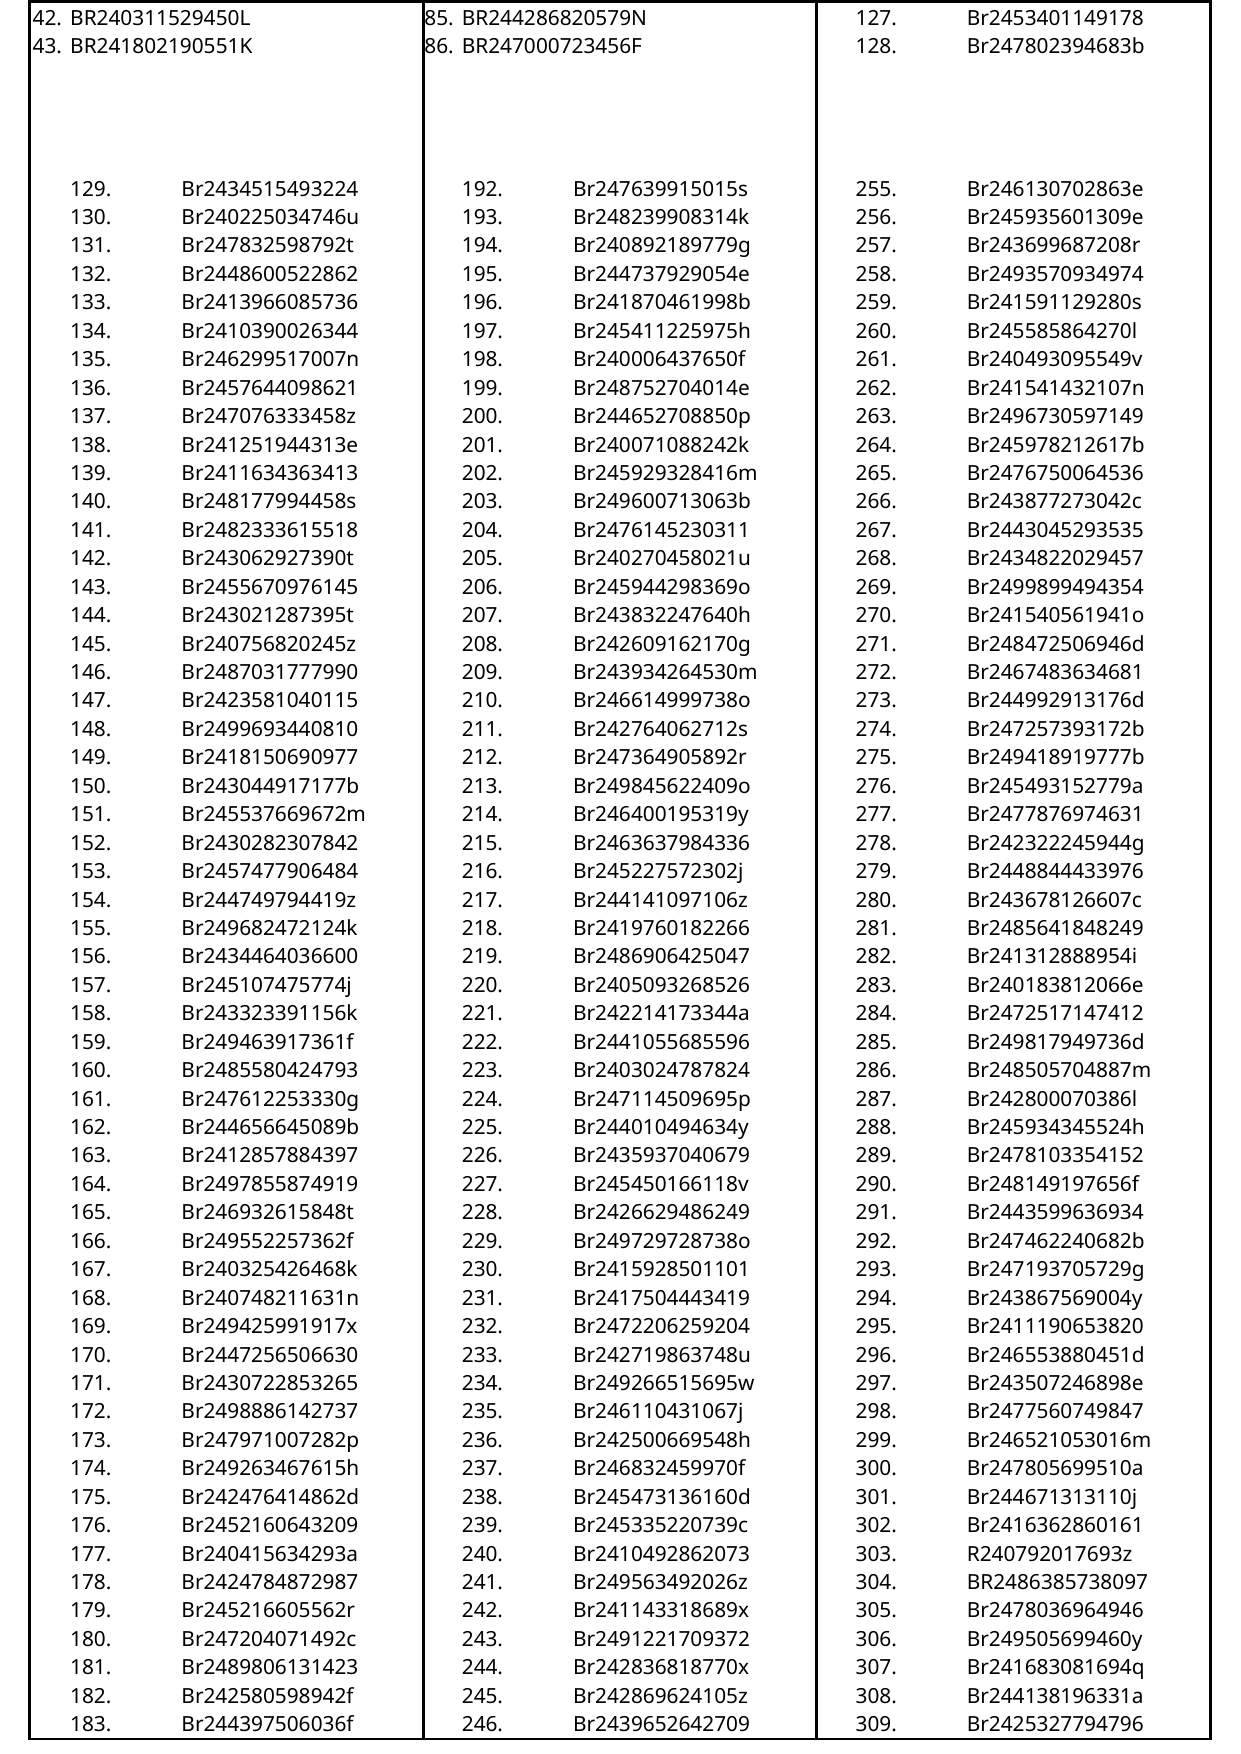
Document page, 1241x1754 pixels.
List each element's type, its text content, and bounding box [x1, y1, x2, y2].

table_header BR2412301188524 BR2408513001943 BR248871057463H BR246184687746I BR2489133766840 BR2447161667736 BR241909776384Z R249790455519F R2496995520075 BR249846380264E BR244188388688Q R2418412022876 BR241303912170A BR248898199159F R247292462853S BR248068662576O BR2420619968186 BR242091548593P BR2410747951972 BR2474812775781 BR2435334290400 BR248905023475W R2437955432839 BR2452062463389 BR2454020526043 BR2487041080271 BR247041490990R BR247520482071P BR243457463765E BR248659221097Z BR2437051877832 BR245469666791C BR241498900321Z BR2430477017013 BR242281704574R BR248150078180Q R2468488844880 BR244947059892R BR24021334874L BR2409916113242 BR2457293206541 BR244286820579N BR247000723456F Br247639915015s Br248239908314k Br240892189779g Br244737929054e Br241870461998b Br245411225975h Br240006437650f Br248752704014e Br244652708850p Br240071088242k Br245929328416m Br249600713063b Br2476145230311 Br240270458021u Br245944298369o Br243832247640h Br242609162170g Br243934264530m Br246614999738o Br242764062712s Br247364905892r Br249845622409o Br246400195319y Br2463637984336 Br245227572302j Br244141097106z Br2419760182266 Br2486906425047 Br2405093268526 Br242214173344a Br2441055685596 Br2403024787824 Br247114509695p Br244010494634y Br2435937040679 Br245450166118v Br2426629486249 Br249729728738o Br2415928501101 Br2417504443419 Br2472206259204 Br242719863748u Br249266515695w Br246110431067j Br242500669548h Br246832459970f Br245473136160d Br245335220739c Br2410492862073 Br249563492026z Br241143318689x Br2491221709372 Br242836818770x Br242869624105z Br2439652642709 Br2497300452925 Br2494236872549 Br241286352115j Br244538642557b Br242633761937m Br248371695196b Br242756904450v Br240669061839l R249067268749l Br240212437525n R2453967263862 R240014978561s Br245527098556e Br2412072323578 Br2401524338697 Br243042739982y R242832965809p Br248976160738k Br247326924586k Br249385772963b Br247706248281v Br242487588345h Br246653104052f Br2409586720685 45028962652z 40413209215r Br2447054808790 Br242191087077m Br241272844876x Br2496468662221 Br246740029330u Br248415316392t R2492742435138 Br2448138819455 Br2445318214004 Br245747094281a Br2402357707010 Br2465474368002 Br240722558341c Br247395845564n Br247066045994y Br244882345937w Br241391098338c Br249683576485o Br2496544527817 Br2402259587522 Br2412041786102 Br2490940238014 Br2436378819696 Br240852585160c Br245549111430j Br2461717910617 Br2439295045067 Br249261892589w 45565701596l Br246023059749b Br246775625171k Br240947902131r Br246938256635a Br242126503884m Br2480342349785 Br249726599096y Br2476240333044 Br2427308400087 Br2420941194916 Br248248172603d Br2468178957368 Br245954803767k Br242480258007g Br244253575638x Br2411591240827 Br249274597851i Br243521568048d Br246371951899l Br244367538774w Br249172257975s Br247872566923a Br2426194184840 Br242840377141x Br241284925989u Br2480872238406 Br240723798133a Br244241112727i Br240399720561h Br248696283438x Br247869723301l Br243928270024j Br246274820523e Br2436947139103 Br246751795909o BR244197312331k Br2439287309682 Br244455765150c Br240352852564f Br242399204439i Br2493772628219 Br2424113215v Br243662144063r Br246164859091m Br2458045027300 Br246315520852u Br2444376516061 Br2444376516061 Br2428277676045 Br2402753042097 Br247832444318v Br247128627041b Br247912259496u Br240785812683r Br244151433231h [425, 3, 815, 1738]
table_header BR242940727721V BR24420006876G BR2454067885652 BR242203382271Y BR243957516712L BR245551161663G BR248183273702C BR246272226728A BR2429789087726 BR2404761520982 BR247888837453I BR247698186436I BR246748793530C BR249582660391F Br2441437564308 Br242767417211s Br245693978560l Br245274575465n Br2405624603308 Br247465477725v Br2432779884238 Br242087357663d Br244117053623y Br2441437564308 Br242675936873c Br2404821990106 Br2411229874860 Br248980364088j Br2410747951972 Br242445000304j Br249746095804n Br2439587318194 Br2425275871908 Br244951405193s Br2455670976145 Br2471021164862 Br2402111777515 Br2457089460715 Br2441218259469 Br2477467154908 Br2453401149178 Br247802394683b Br246130702863e Br245935601309e Br243699687208r Br2493570934974 Br241591129280s Br245585864270l Br240493095549v Br241541432107n Br2496730597149 Br245978212617b Br2476750064536 Br243877273042c Br2443045293535 Br2434822029457 Br2499899494354 Br241540561941o Br248472506946d Br2467483634681 Br244992913176d Br247257393172b Br249418919777b Br245493152779a Br2477876974631 Br242322245944g Br2448844433976 Br243678126607c Br2485641848249 Br241312888954i Br240183812066e Br2472517147412 Br249817949736d Br248505704887m Br242800070386l Br245934345524h Br2478103354152 Br248149197656f Br2443599636934 Br247462240682b Br247193705729g Br243867569004y Br2411190653820 Br246553880451d Br243507246898e Br2477560749847 Br246521053016m Br247805699510a Br244671313110j Br2416362860161 R240792017693z BR2486385738097 Br2478036964946 Br249505699460y Br241683081694q Br244138196331a Br2425327794796 Br2456295568115 Br246567929724v Br248332092126e Br2429087314295 Br249794258025c Br2470948655235 Br2449927745838 Br247908290716g Br246776354377i Br246256171334m Br2412493866730 Br241959436542h Br2454960351271 248948928157g Br244714958062q Br242632540394c Br2474117578767 b249363521733c Br243555151378i Br2474117578767 Br2471488546438 Br248246896599b Br243041941319k Br249593491781z Br240533259150j Br2481556611576 Br242200905916b R245029037526b Br245583130607d Br243822553968p Br249098341867k Br249253381541k R242919238658j Br2409509455008 Br241932202072b Br243447302070c Br249641767063b Br243367980222e Br244503494183i Br245722679261m Br245300957473s Br2464089623826 Br247717250342d Br247296141279w Br2408004467996 Br244683546773g Br2463045952880 Br243666732016q Br246742039130a Br2478560101488 Br244734812384c Br2488957575069 Br243025022836d Br2450998920006 Br247063299304e Br244112656438j Br248995420862f Br2448844433976 Br240739064228j Br240667919702x Br2456168847541 Br2494837771780 Br246843078097a Br248171997696s Br242964484693e Br243998422653x Br2457217016870 Br240100879255b Br249330181009i Br2416362860161 Br2420774331400 Br241243792781h Br243275169702f Br246623770982i [818, 3, 1209, 1738]
table_header BR244144965886M BR2485977118015 BR2476066158580 BR241135752012Y BR2498312755196 BR2485280958302 BR2489570499133 BR2459499611923 BR2438488618417 BR249736082445J BR246972146405E BR248621061607A BR2438488618417 BR241994520910T BR243717984922R BR240335872321W BR246189500697U BR2477753141616 BR242579754537I BR2456857543703 BR2457966354460 BR244579156681J BR2438928350312 BR243906350688B BR248253997542F BR241165041461Z BR245579557960K BR243580186344D BR247802988304L BR2492447838242 BR2472867889959 BR2454491870771 BR245820738214U BR249826299517Y BR2415543061705 BR2415672950721 BR248518995872Y BR2420835076549 BR249630241952G BR245506556426H BR244048936359V BR240311529450L BR241802190551K Br2434515493224 Br240225034746u Br247832598792t Br2448600522862 Br2413966085736 Br2410390026344 Br246299517007n Br2457644098621 Br247076333458z Br241251944313e Br2411634363413 Br248177994458s Br2482333615518 Br243062927390t Br2455670976145 Br243021287395t Br240756820245z Br2487031777990 Br2423581040115 Br2499693440810 Br2418150690977 Br243044917177b Br245537669672m Br2430282307842 Br2457477906484 Br244749794419z Br249682472124k Br2434464036600 Br245107475774j Br243323391156k Br249463917361f Br2485580424793 Br247612253330g Br244656645089b Br2412857884397 Br2497855874919 Br246932615848t Br249552257362f Br240325426468k Br240748211631n Br249425991917x Br2447256506630 Br2430722853265 Br2498886142737 Br247971007282p Br249263467615h Br242476414862d Br2452160643209 Br240415634293a Br2424784872987 Br245216605562r Br247204071492c Br2489806131423 Br242580598942f Br244397506036f Br247383016738h Br248123558573c Br244720077828b Br245828399306n Br249147837832b Br2471417311394 Br2417758873933 Br242879368915o BR244653604157N BR240296182808U BR2414302974514 BR246409739894E BR2419787517884 BR243543136489X BR2402029108292 BR2470527541936 BR24115625703S BR241736720798V BR2498164211913 BR248273115699Y BR240113421561T BR2458182328195 BR243212793643D BR240104848147W BR2476964648528 BR245692706285B BR2494202675504 BR249588900275J BR242054462874K BR246425502000Y BR244561985008E BR248894677747Z BR246099591676A BR240637403145X BR245551889797H BR248525251344Z BR2460693752225 BR249487773171D BR248143465416Y BR2457361761829 BR2499420761512 BR240037973831X BR241385658698A BR248243336330g Br247385719386v Br245767771674j Br243643662017r Br2430029418350 Br2461782385787 R249000868384f Br2464465680778 Br242458908351j R240819237783n Br2402876458839 Br242405789226q Br247530130331d Br245371426182f Br243665998511x Br2416591775586 Br2472239153276 BR245920563902h Br245790702287a Br243459307109b Br2448621903854 Br2495882450449 Br249880195369a Br2403936242236 Br246049430092i Br242152841487r Br248708165168y Br241166497789k Br242448669310z BR242623111179h BR241215941335f Br2436499026660 Br2447031091099 Br2494178718518 Br249004419799r Br245070527961p Br243257424338w Br249424967198o Br2401374017678 Br243271437268x Br245752760245d Br2405692190292 Br247198178557n Br245708079786m Br2485571917622 Br242439329567a Br2401296340077 Br249287582200t Br242637932420c Br249769309245a Br242694477651f Br240063239538e Br249756455597b R2494288968010 Br2443701000608 Br240905504284x Br2460594353874 Br247720962932n Br240653884814v Br240152038475b Br241602554446b Br247732215312c Br242971286366k Br243996126001r Br249593211496r Br249904987857x Br244207200195r Br249535053969s Br243431991717w Br246988915271h Br2405517940693 Br2484320541904 244416208499c Br2461337183978 Br2427339503232 Br247693425615o Br243485805750r Br240756335390j Br242966817112q Br245672885021c Br245894999398l Br245827422531z Br245330740323x Br246271243123n Br2434483919179 Br246706348187r Br240785556447j Br2493247086143 Br2469040444455 Br243693779410x Br2466530234088 [31, 3, 422, 1738]
